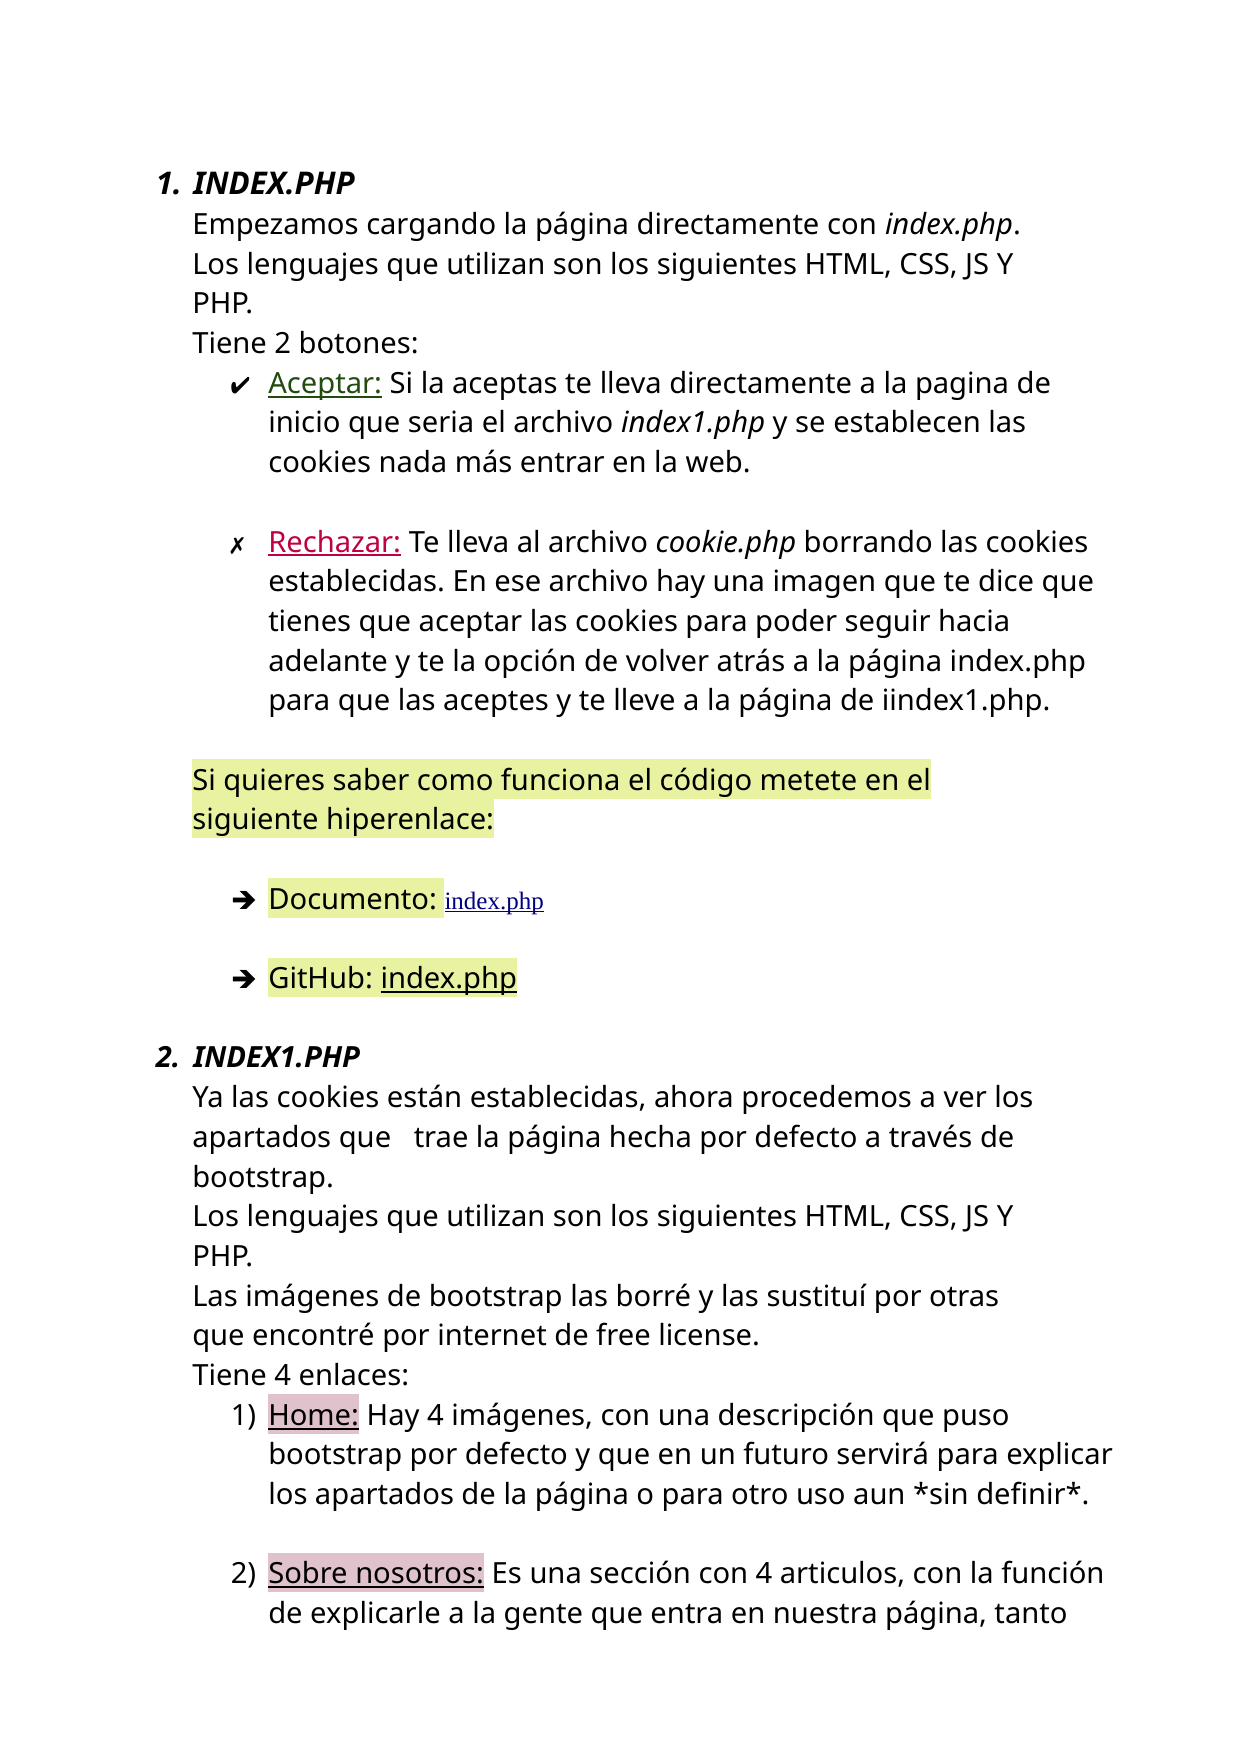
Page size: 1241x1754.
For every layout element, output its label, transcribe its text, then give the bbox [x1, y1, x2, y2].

list Aceptar: Si la aceptas te lleva directamente a la pagina de inicio que seria el archivo index1.php y se establecen las cookies nada más entrar en la web. [231, 362, 1122, 481]
list INDEX.PHP [156, 161, 1122, 203]
text Los lenguajes que utilizan son los siguientes HTML, CSS, JS Y PHP. [118, 243, 1122, 322]
list Sobre nosotros: Es una sección con 4 articulos, con la función de explicarle a la gente que entra en nuestra página, tanto [231, 1553, 1122, 1632]
list Documento: index.php [231, 878, 1122, 918]
text Tiene 2 botones: [118, 322, 1122, 362]
text Los lenguajes que utilizan son los siguientes HTML, CSS, JS Y PHP. [118, 1196, 1122, 1275]
text Las imágenes de bootstrap las borré y las sustituí por otras que encontré por internet de free license. [118, 1275, 1122, 1354]
list INDEX1.PHP [156, 1037, 1122, 1076]
list Rechazar: Te lleva al archivo cookie.php borrando las cookies establecidas. En ese archivo hay una imagen que te dice que tienes que aceptar las cookies para poder seguir hacia adelante y te la opción de volver atrás a la página index.php para que las aceptes y te lleve a la página de iindex1.php. [231, 521, 1122, 719]
list GitHub: index.php [231, 957, 1122, 997]
text Tiene 4 enlaces: [118, 1354, 1122, 1394]
text Si quieres saber como funciona el código metete en el siguiente hiperenlace: [118, 759, 1122, 838]
text Empezamos cargando la página directamente con index.php. [118, 203, 1122, 243]
text Ya las cookies están establecidas, ahora procedemos a ver los apartados que trae la página hecha por defecto a través de bootstrap. [118, 1076, 1122, 1196]
list Home: Hay 4 imágenes, con una descripción que puso bootstrap por defecto y que en un futuro servirá para explicar los apartados de la página o para otro uso aun *sin definir*. [231, 1394, 1122, 1513]
